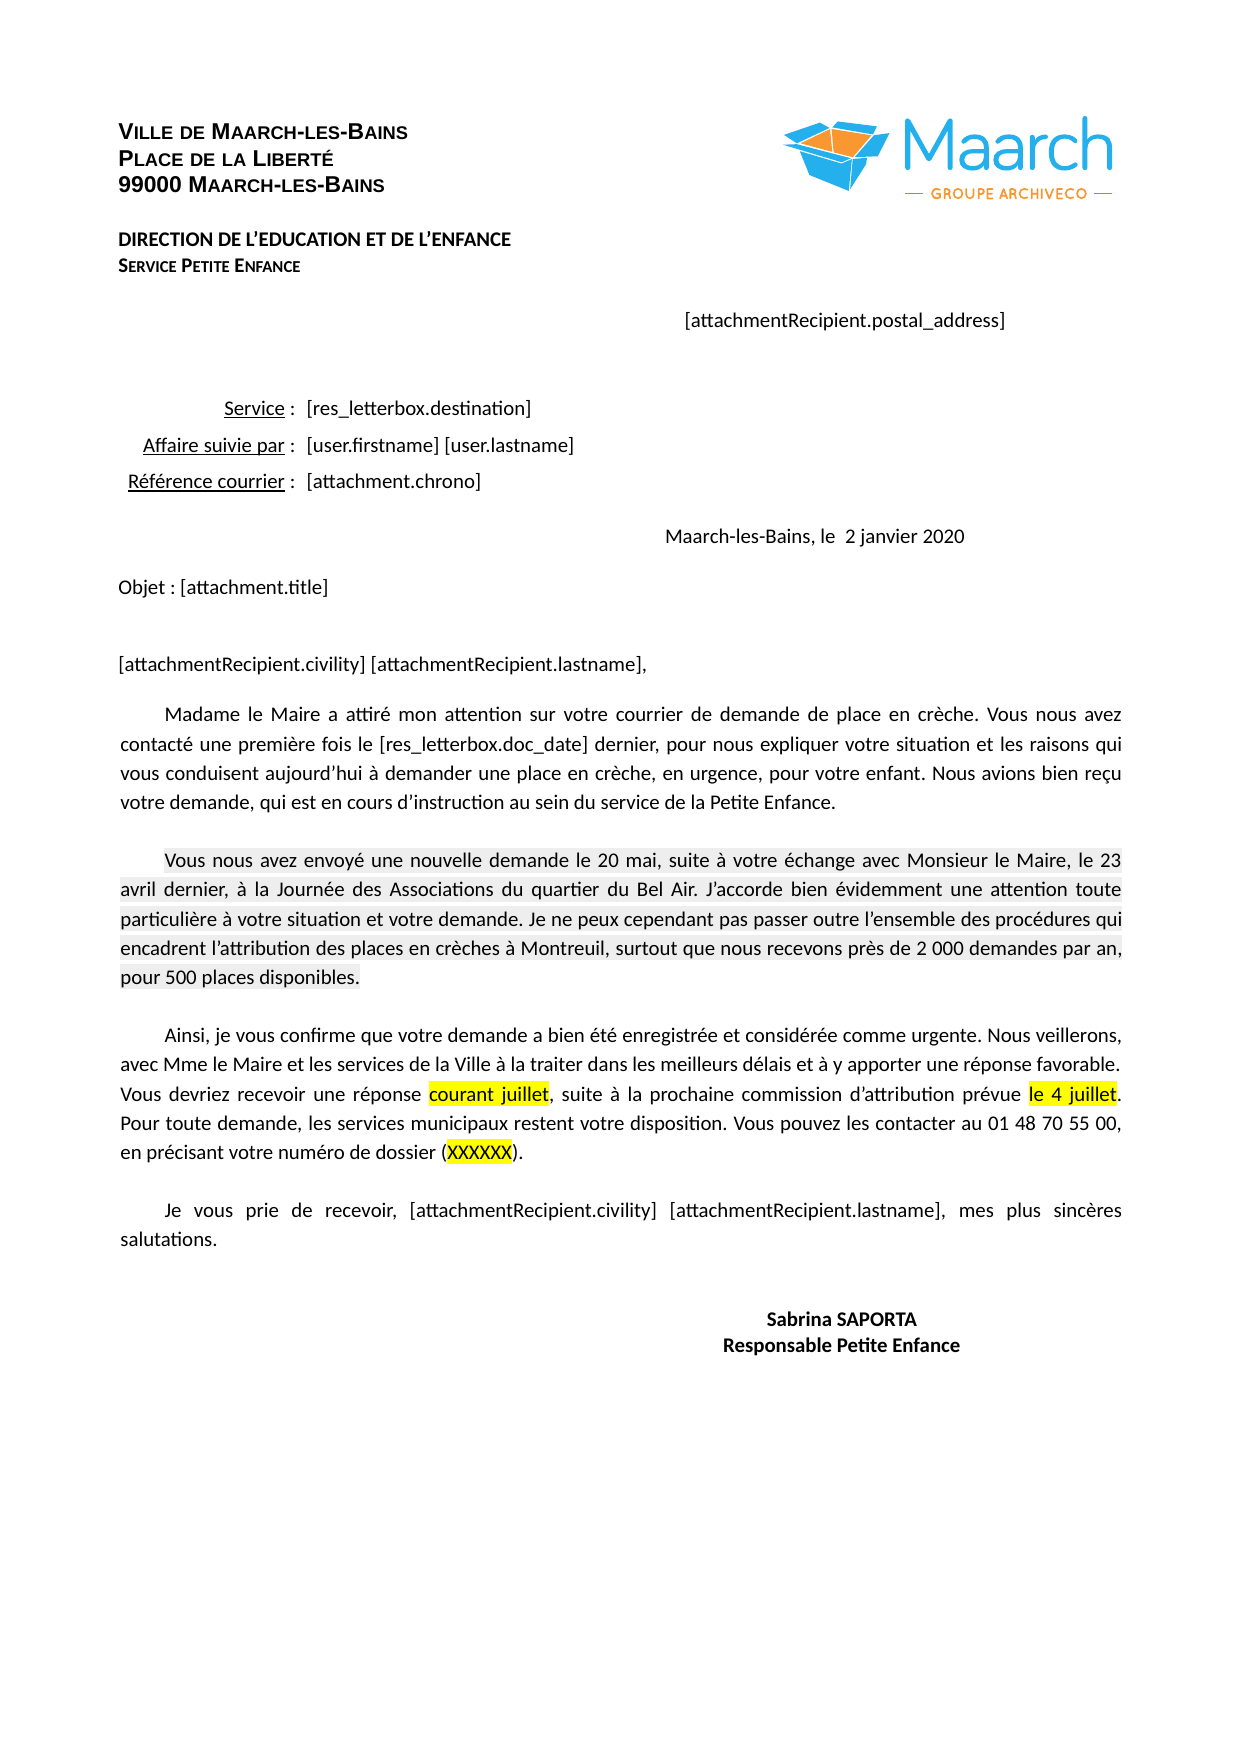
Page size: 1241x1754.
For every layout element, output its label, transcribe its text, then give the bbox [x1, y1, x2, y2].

table_cell Affaire suivie par : [118, 426, 301, 463]
text Vous nous avez envoyé une nouvelle demande le 20 mai, suite à votre échange avec Monsieur le Maire, le 23 avril dernier, à la Journée des Associations du quartier du Bel Air. J’accorde bien évidemment une attention toute particulière à votre situation et votre demande. Je ne peux cependant pas passer outre l’ensemble des procédures qui encadrent l’attribution des places en crèches à Montreuil, surtout que nous recevons près de 2 000 demandes par an, pour 500 places disponibles. [120, 847, 1122, 989]
table_cell [user.firstname] [user.lastname] [301, 426, 875, 463]
table_header [res_letterbox.destination] [301, 389, 875, 426]
text Madame le Maire a attiré mon attention sur votre courrier de demande de place en crèche. Vous nous avez contacté une première fois le [res_letterbox.doc_date] dernier, pour nous expliquer votre situation et les raisons qui vous conduisent aujourd’hui à demander une place en crèche, en urgence, pour votre enfant. Nous avions bien reçu votre demande, qui est en cours d’instruction au sein du service de la Petite Enfance. [120, 702, 1122, 814]
text Je vous prie de recevoir, [attachmentRecipient.civility] [attachmentRecipient.lastname], mes plus sincères salutations. [120, 1197, 1122, 1252]
table_header Service : [118, 389, 301, 426]
text Responsable Petite Enfance [561, 1332, 1122, 1357]
text Service Petite Enfance [118, 252, 1122, 277]
text Maarch-les-Bains, le 2 janvier 2020 [148, 524, 1122, 549]
table_header [118, 301, 679, 338]
text Sabrina SAPORTA [561, 1307, 1122, 1332]
text DIRECTION DE L’EDUCATION ET DE L’ENFANCE [118, 227, 1122, 252]
table_cell Référence courrier : [118, 463, 301, 500]
text Ainsi, je vous confirme que votre demande a bien été enregistrée et considérée comme urgente. Nous veillerons, avec Mme le Maire et les services de la Ville à la traiter dans les meilleurs délais et à y apporter une réponse favorable. Vous devriez recevoir une réponse courant juillet, suite à la prochaine commission d’attribution prévue le 4 juillet. Pour toute demande, les services municipaux restent votre disposition. Vous pouvez les contacter au 01 48 70 55 00, en précisant votre numéro de dossier (XXXXXX). [120, 1022, 1122, 1164]
text Objet : [attachment.title] [118, 574, 1122, 600]
text [attachmentRecipient.civility] [attachmentRecipient.lastname], [118, 651, 1122, 676]
table_cell [attachment.chrono] [301, 463, 875, 500]
table_header [attachmentRecipient.postal_address] [679, 301, 1217, 338]
